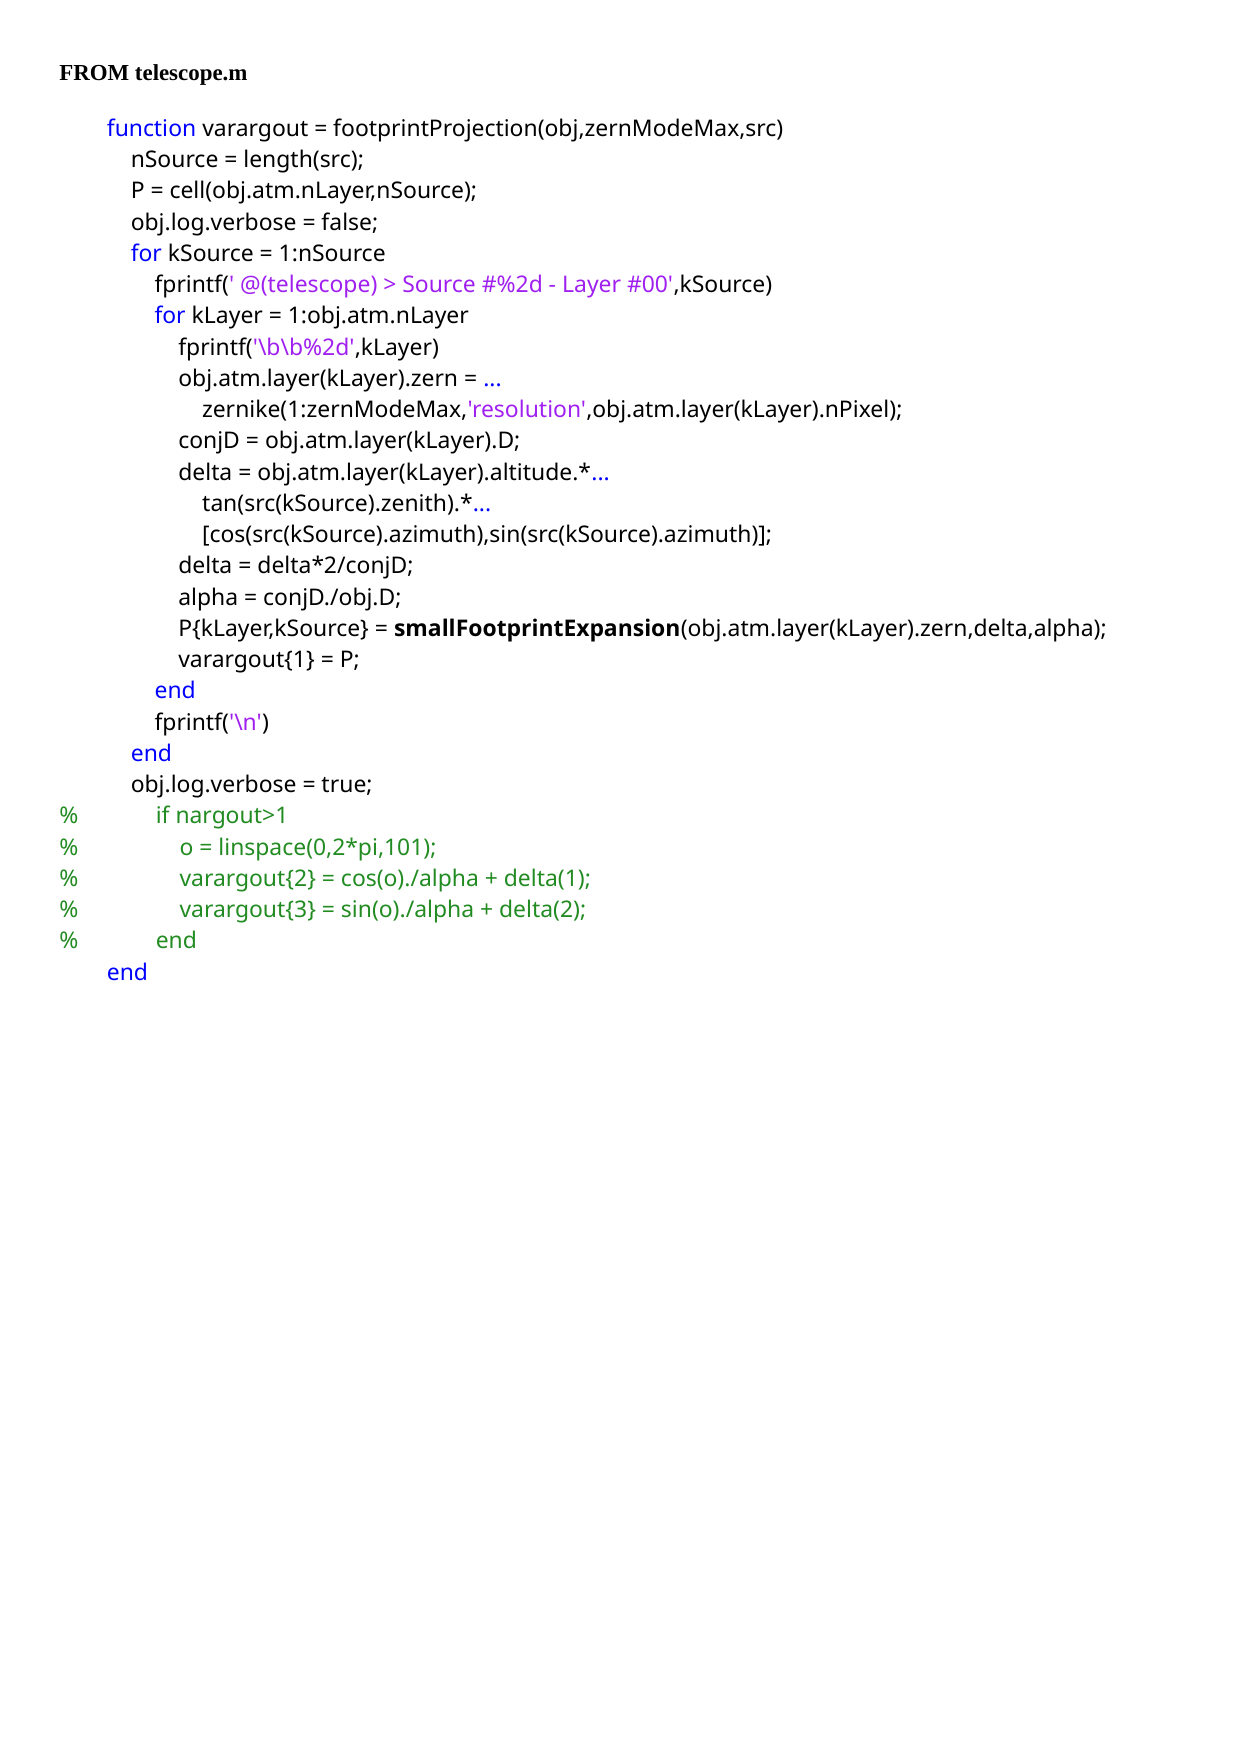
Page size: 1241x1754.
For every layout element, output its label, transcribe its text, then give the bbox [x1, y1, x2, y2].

text fprintf('\b\b%2d',kLayer) [59, 331, 1181, 362]
text alpha = conjD./obj.D; [59, 581, 1181, 612]
text P = cell(obj.atm.nLayer,nSource); [59, 174, 1181, 206]
text % varargout{3} = sin(o)./alpha + delta(2); [59, 893, 1181, 924]
text obj.log.verbose = true; [59, 768, 1181, 799]
text fprintf('\n') [59, 706, 1181, 737]
text fprintf(' @(telescope) > Source #%2d - Layer #00',kSource) [59, 268, 1181, 299]
text varargout{1} = P; [59, 643, 1181, 674]
text P{kLayer,kSource} = smallFootprintExpansion(obj.atm.layer(kLayer).zern,delta,alpha); [59, 612, 1181, 643]
text for kSource = 1:nSource [59, 237, 1181, 268]
text end [59, 674, 1181, 706]
text obj.log.verbose = false; [59, 206, 1181, 237]
text % varargout{2} = cos(o)./alpha + delta(1); [59, 862, 1181, 893]
text delta = delta*2/conjD; [59, 549, 1181, 581]
text function varargout = footprintProjection(obj,zernModeMax,src) [59, 112, 1181, 143]
text % end [59, 924, 1181, 956]
text FROM telescope.m [59, 59, 1181, 85]
text end [59, 737, 1181, 768]
text nSource = length(src); [59, 143, 1181, 174]
text tan(src(kSource).zenith).*... [59, 487, 1181, 518]
text % if nargout>1 [59, 799, 1181, 831]
text for kLayer = 1:obj.atm.nLayer [59, 299, 1181, 331]
text delta = obj.atm.layer(kLayer).altitude.*... [59, 456, 1181, 487]
text % o = linspace(0,2*pi,101); [59, 831, 1181, 862]
text [cos(src(kSource).azimuth),sin(src(kSource).azimuth)]; [59, 518, 1181, 549]
text obj.atm.layer(kLayer).zern = ... [59, 362, 1181, 393]
text conjD = obj.atm.layer(kLayer).D; [59, 424, 1181, 456]
text end [59, 956, 1181, 987]
text zernike(1:zernModeMax,'resolution',obj.atm.layer(kLayer).nPixel); [59, 393, 1181, 424]
